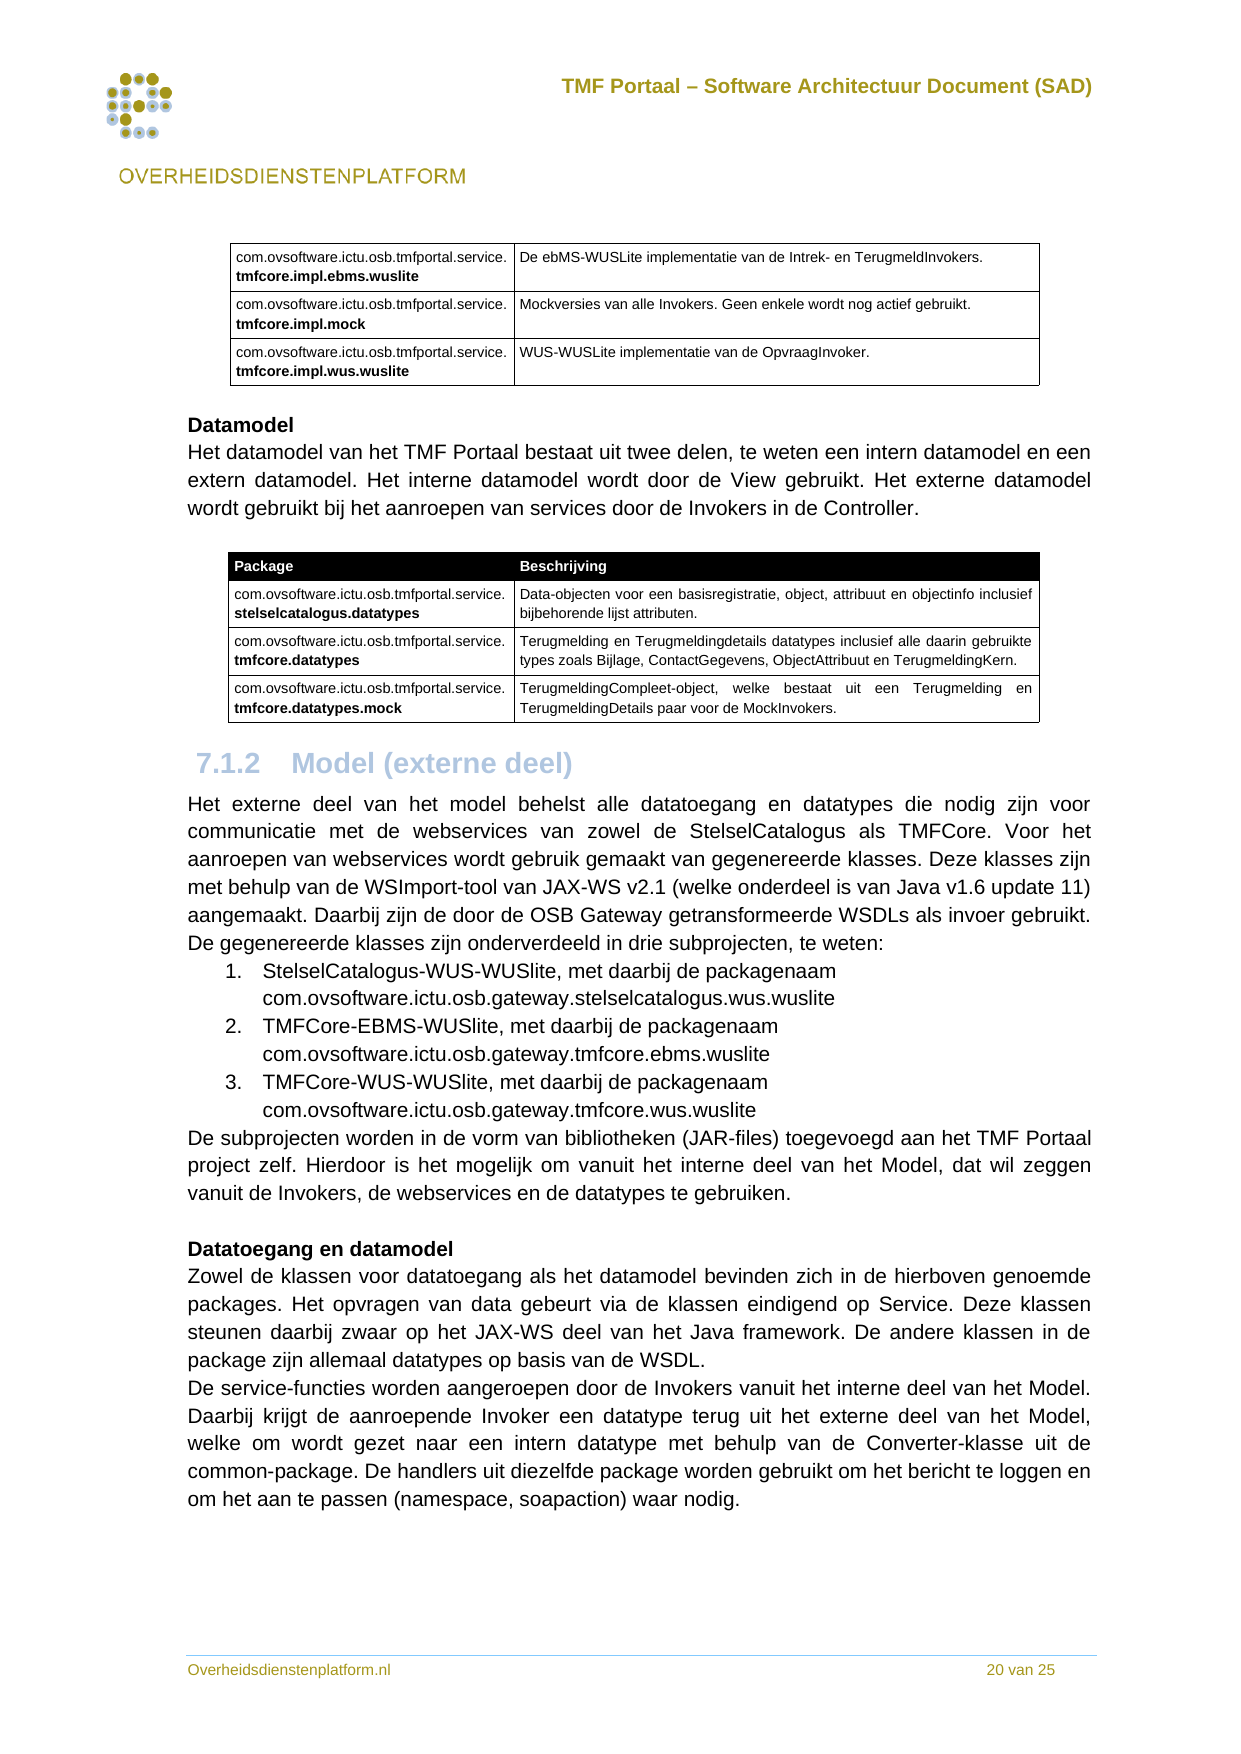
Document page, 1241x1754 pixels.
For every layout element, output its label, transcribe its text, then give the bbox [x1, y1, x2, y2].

table_header Beschrijving [515, 553, 1039, 580]
list TMFCore-EBMS-WUSlite, met daarbij de packagenaam com.ovsoftware.ictu.osb.gateway.tmfcore.ebms.wuslite [225, 1015, 1092, 1066]
table_cell com.ovsoftware.ictu.osb.tmfportal.service.tmfcore.datatypes [229, 628, 514, 674]
table_cell com.ovsoftware.ictu.osb.tmfportal.service.stelselcatalogus.datatypes [229, 581, 514, 627]
table_cell WUS-WUSLite implementatie van de OpvraagInvoker. [515, 339, 1039, 385]
text De service-functies worden aangeroepen door de Invokers vanuit het interne deel van het Model. Daarbij krijgt de aanroepende Invoker een datatype terug uit het externe deel van het Model, welke om wordt gezet naar een intern datatype met behulp van de Converter-klasse uit de common-package. De handlers uit diezelfde package worden gebruikt om het bericht te loggen en om het aan te passen (namespace, soapaction) waar nodig. [187, 1376, 1092, 1511]
table_cell com.ovsoftware.ictu.osb.tmfportal.service.tmfcore.impl.mock [231, 292, 514, 338]
table_header Package [229, 553, 514, 580]
text Zowel de klassen voor datatoegang als het datamodel bevinden zich in de hierboven genoemde packages. Het opvragen van data gebeurt via de klassen eindigend op Service. Deze klassen steunen daarbij zwaar op het JAX-WS deel van het Java framework. De andere klassen in de package zijn allemaal datatypes op basis van de WSDL. [187, 1265, 1092, 1372]
subtitle Model (externe deel) [187, 747, 1092, 779]
text Het datamodel van het TMF Portaal bestaat uit twee delen, te weten een intern datamodel en een extern datamodel. Het interne datamodel wordt door de View gebruikt. Het externe datamodel wordt gebruikt bij het aanroepen van services door de Invokers in de Controller. [187, 441, 1092, 520]
table_cell Data-objecten voor een basisregistratie, object, attribuut en objectinfo inclusief bijbehorende lijst attributen. [515, 581, 1039, 627]
table_cell TerugmeldingCompleet-object, welke bestaat uit een Terugmelding en TerugmeldingDetails paar voor de MockInvokers. [515, 676, 1039, 722]
table_cell Terugmelding en Terugmeldingdetails datatypes inclusief alle daarin gebruikte types zoals Bijlage, ContactGegevens, ObjectAttribuut en TerugmeldingKern. [515, 628, 1039, 674]
picture [106, 73, 470, 188]
text De subprojecten worden in de vorm van bibliotheken (JAR-files) toegevoegd aan het TMF Portaal project zelf. Hierdoor is het mogelijk om vanuit het interne deel van het Model, dat wil zeggen vanuit de Invokers, de webservices en de datatypes te gebruiken. [187, 1126, 1092, 1205]
table_cell De ebMS-WUSLite implementatie van de Intrek- en TerugmeldInvokers. [515, 244, 1039, 291]
table_cell com.ovsoftware.ictu.osb.tmfportal.service.tmfcore.impl.ebms.wuslite [231, 244, 514, 291]
list StelselCatalogus-WUS-WUSlite, met daarbij de packagenaam com.ovsoftware.ictu.osb.gateway.stelselcatalogus.wus.wuslite [225, 959, 1092, 1010]
text Het externe deel van het model behelst alle datatoegang en datatypes die nodig zijn voor communicatie met de webservices van zowel de StelselCatalogus als TMFCore. Voor het aanroepen van webservices wordt gebruik gemaakt van gegenereerde klasses. Deze klasses zijn met behulp van de WSImport-tool van JAX-WS v2.1 (welke onderdeel is van Java v1.6 update 11) aangemaakt. Daarbij zijn de door de OSB Gateway getransformeerde WSDLs als invoer gebruikt. De gegenereerde klasses zijn onderverdeeld in drie subprojecten, te weten: [187, 792, 1092, 954]
text Datamodel [187, 413, 1092, 436]
table_cell Mockversies van alle Invokers. Geen enkele wordt nog actief gebruikt. [515, 292, 1039, 338]
table_cell com.ovsoftware.ictu.osb.tmfportal.service.tmfcore.datatypes.mock [229, 676, 514, 722]
text Datatoegang en datamodel [187, 1237, 1092, 1261]
table_cell com.ovsoftware.ictu.osb.tmfportal.service.tmfcore.impl.wus.wuslite [231, 339, 514, 385]
list TMFCore-WUS-WUSlite, met daarbij de packagenaam com.ovsoftware.ictu.osb.gateway.tmfcore.wus.wuslite [225, 1070, 1092, 1121]
